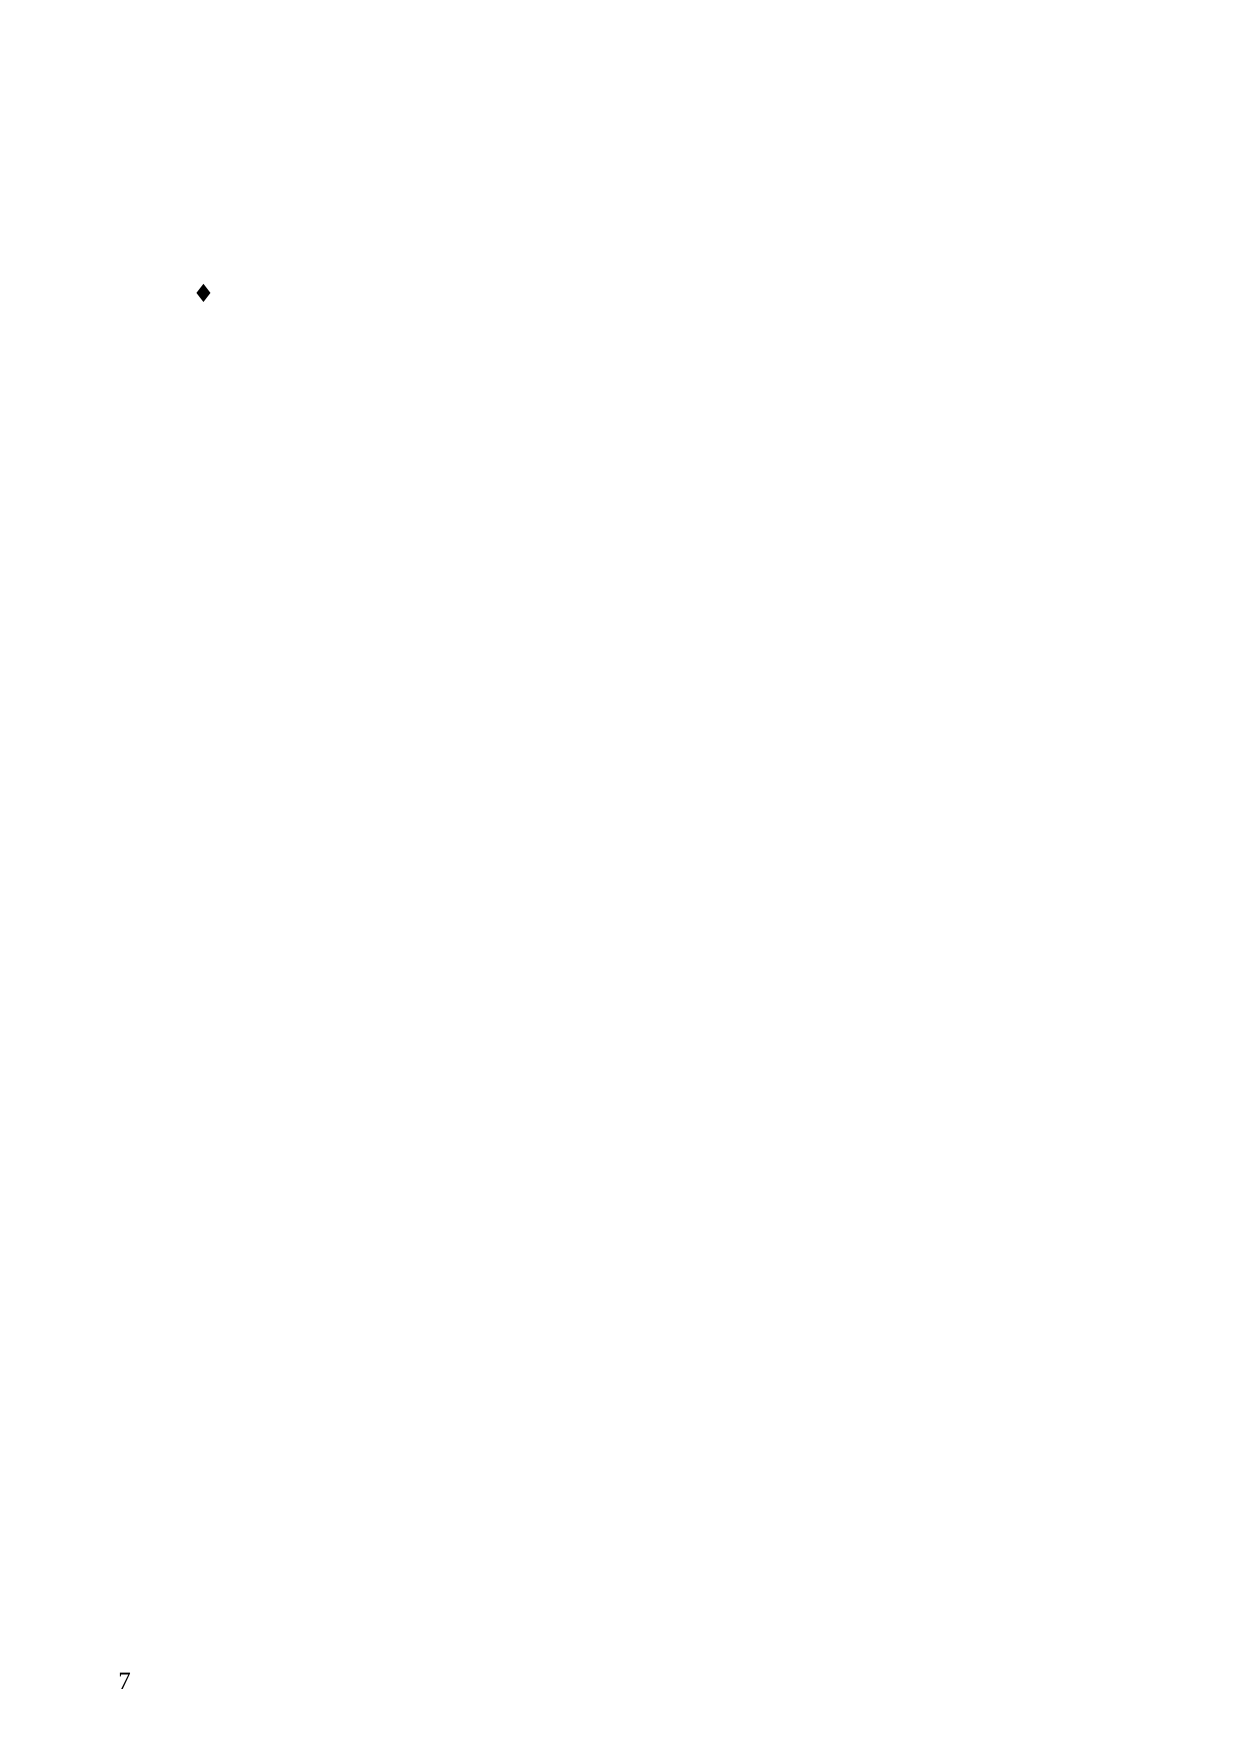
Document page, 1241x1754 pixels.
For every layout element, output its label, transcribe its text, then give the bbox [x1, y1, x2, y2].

text ♦ [118, 276, 1063, 310]
